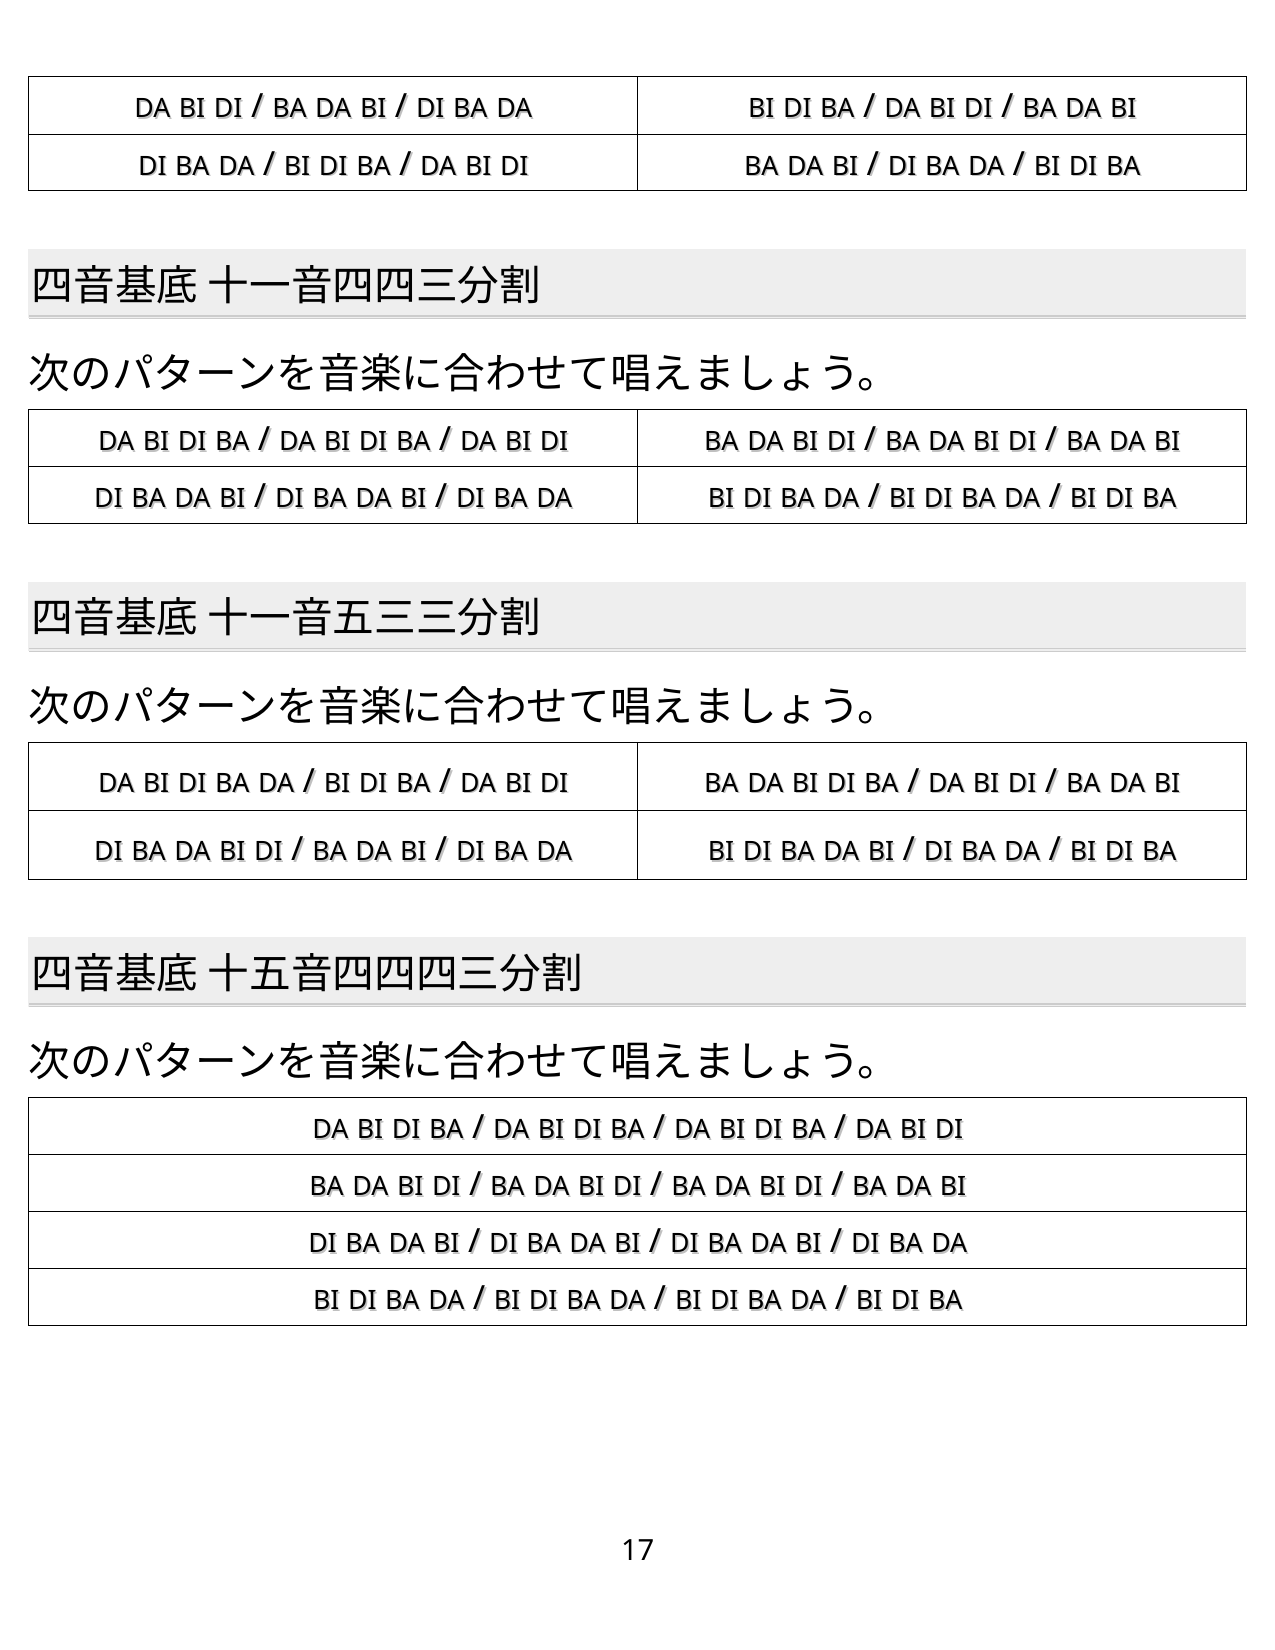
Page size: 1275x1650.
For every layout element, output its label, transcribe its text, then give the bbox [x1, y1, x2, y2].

table_cell di ba da bi / di ba da bi / di ba da bi / di ba da [29, 1212, 1246, 1268]
subtitle 四音基底 十一音四四三分割 [28, 249, 1246, 318]
table_cell di ba da bi / di ba da bi / di ba da [29, 467, 637, 523]
subtitle 四音基底 十一音五三三分割 [28, 582, 1246, 651]
table_header da bi di / ba da bi / di ba da [29, 77, 637, 133]
table_header da bi di ba / da bi di ba / da bi di [29, 410, 637, 466]
table_header ba da bi di ba / da bi di / ba da bi [638, 743, 1246, 810]
text 次のパターンを音楽に合わせて唱えましょう。 [28, 340, 1246, 400]
table_header da bi di ba da / bi di ba / da bi di [29, 743, 637, 810]
table_cell ba da bi di / ba da bi di / ba da bi di / ba da bi [29, 1155, 1246, 1211]
table_header ba da bi di / ba da bi di / ba da bi [638, 410, 1246, 466]
table_cell di ba da bi di / ba da bi / di ba da [29, 811, 637, 878]
text 次のパターンを音楽に合わせて唱えましょう。 [28, 673, 1246, 733]
table_cell bi di ba da / bi di ba da / bi di ba [638, 467, 1246, 523]
table_cell ba da bi / di ba da / bi di ba [638, 135, 1246, 190]
table_cell bi di ba da bi / di ba da / bi di ba [638, 811, 1246, 878]
text 次のパターンを音楽に合わせて唱えましょう。 [28, 1028, 1246, 1088]
table_header bi di ba / da bi di / ba da bi [638, 77, 1246, 133]
table_header da bi di ba / da bi di ba / da bi di ba / da bi di [29, 1098, 1246, 1154]
table_cell bi di ba da / bi di ba da / bi di ba da / bi di ba [29, 1269, 1246, 1325]
subtitle 四音基底 十五音四四四三分割 [28, 937, 1246, 1007]
table_cell di ba da / bi di ba / da bi di [29, 135, 637, 190]
